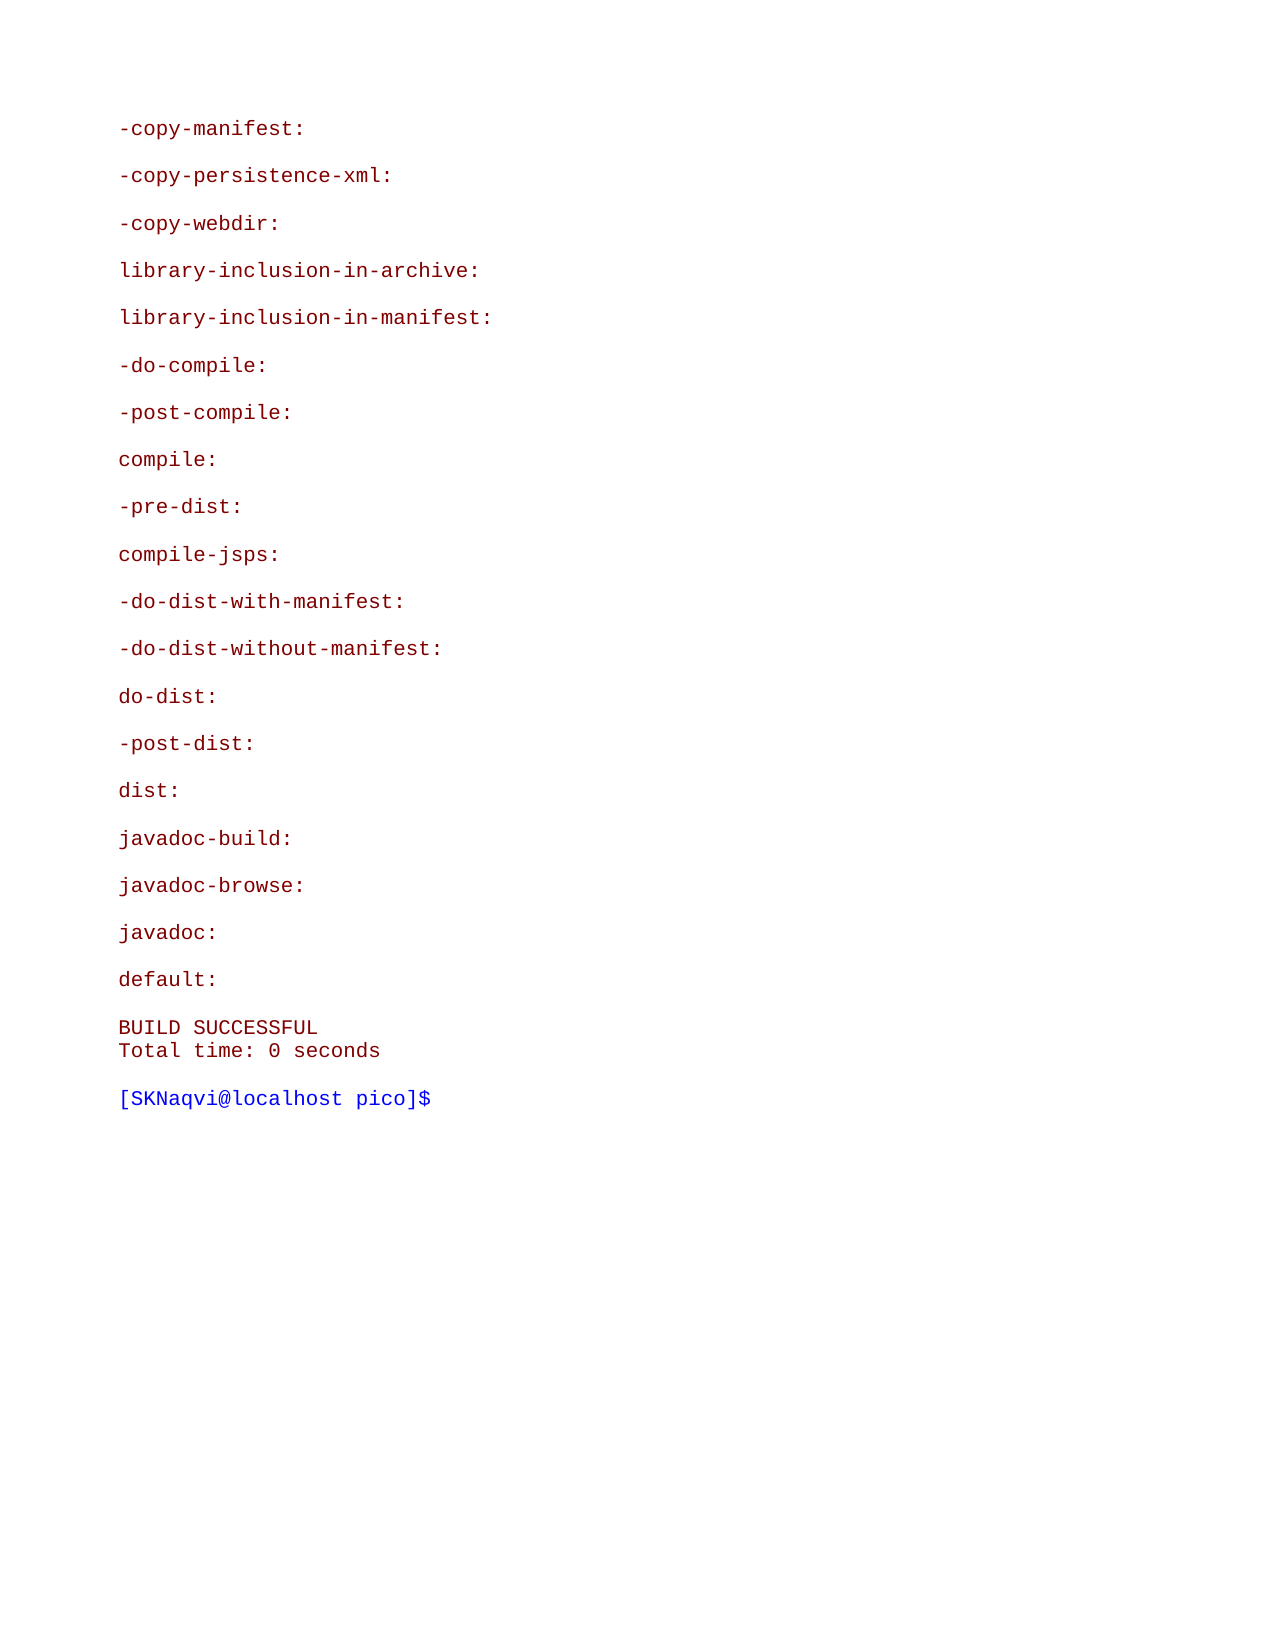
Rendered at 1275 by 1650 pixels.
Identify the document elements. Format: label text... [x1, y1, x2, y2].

text compile-jsps: [118, 544, 1157, 567]
text dist: [118, 780, 1157, 804]
text javadoc: [118, 922, 1157, 946]
text -copy-webdir: [118, 213, 1157, 236]
text compile: [118, 449, 1157, 473]
text -copy-manifest: [118, 118, 1157, 142]
text -pre-dist: [118, 496, 1157, 520]
text do-dist: [118, 686, 1157, 709]
text javadoc-browse: [118, 875, 1157, 898]
text default: [118, 969, 1157, 993]
text BUILD SUCCESSFUL [118, 1017, 1157, 1040]
text -do-dist-without-manifest: [118, 638, 1157, 662]
text library-inclusion-in-archive: [118, 260, 1157, 284]
text javadoc-build: [118, 827, 1157, 851]
text -copy-persistence-xml: [118, 165, 1157, 189]
text -do-dist-with-manifest: [118, 591, 1157, 615]
text [SKNaqvi@localhost pico]$ [118, 1088, 1157, 1111]
text -post-compile: [118, 402, 1157, 426]
text -do-compile: [118, 354, 1157, 378]
text -post-dist: [118, 733, 1157, 757]
text library-inclusion-in-manifest: [118, 307, 1157, 331]
text Total time: 0 seconds [118, 1040, 1157, 1064]
